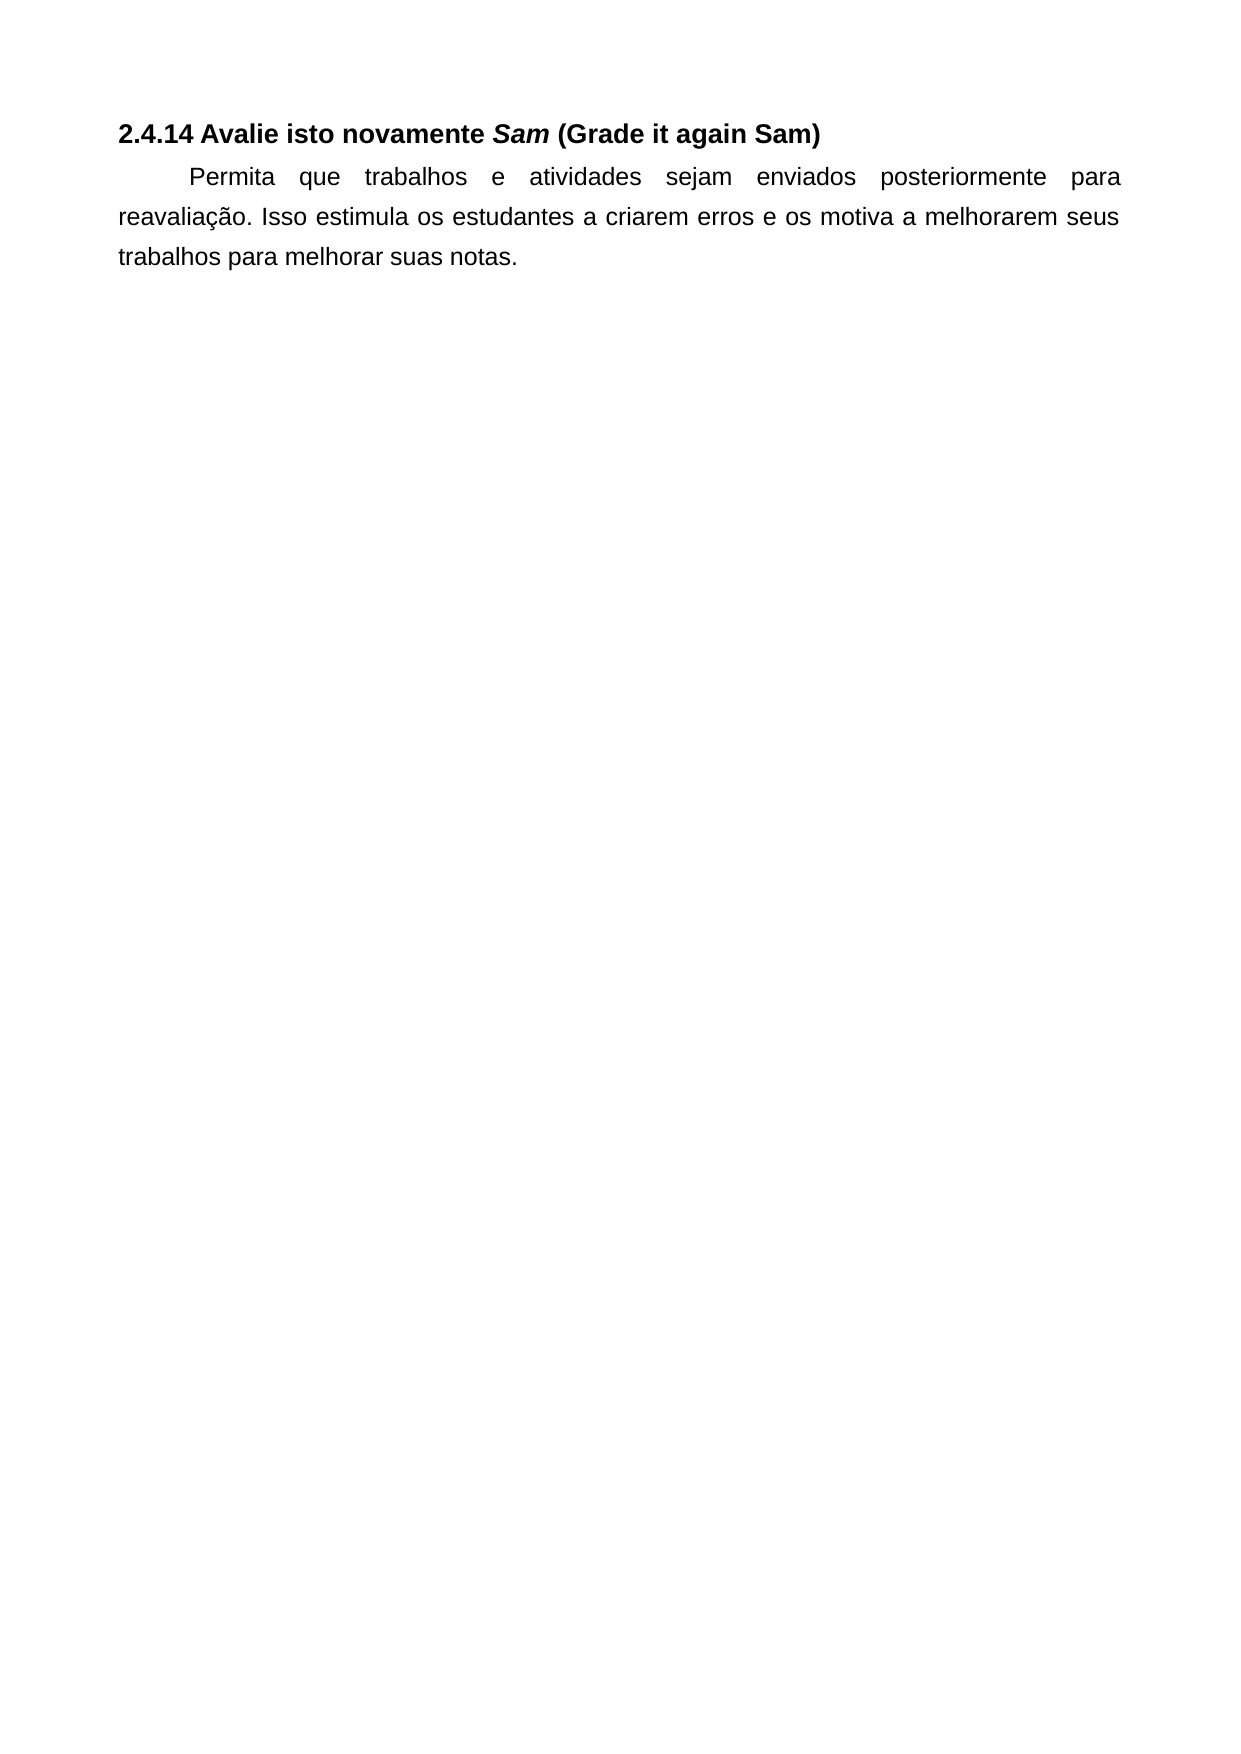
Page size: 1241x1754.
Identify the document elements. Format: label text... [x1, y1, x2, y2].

text Permita que trabalhos e atividades sejam enviados posteriormente para reavaliação. Isso estimula os estudantes a criarem erros e os motiva a melhorarem seus trabalhos para melhorar suas notas. [118, 162, 1122, 271]
subtitle 2.4.14 Avalie isto novamente Sam (Grade it again Sam) [118, 118, 1122, 149]
